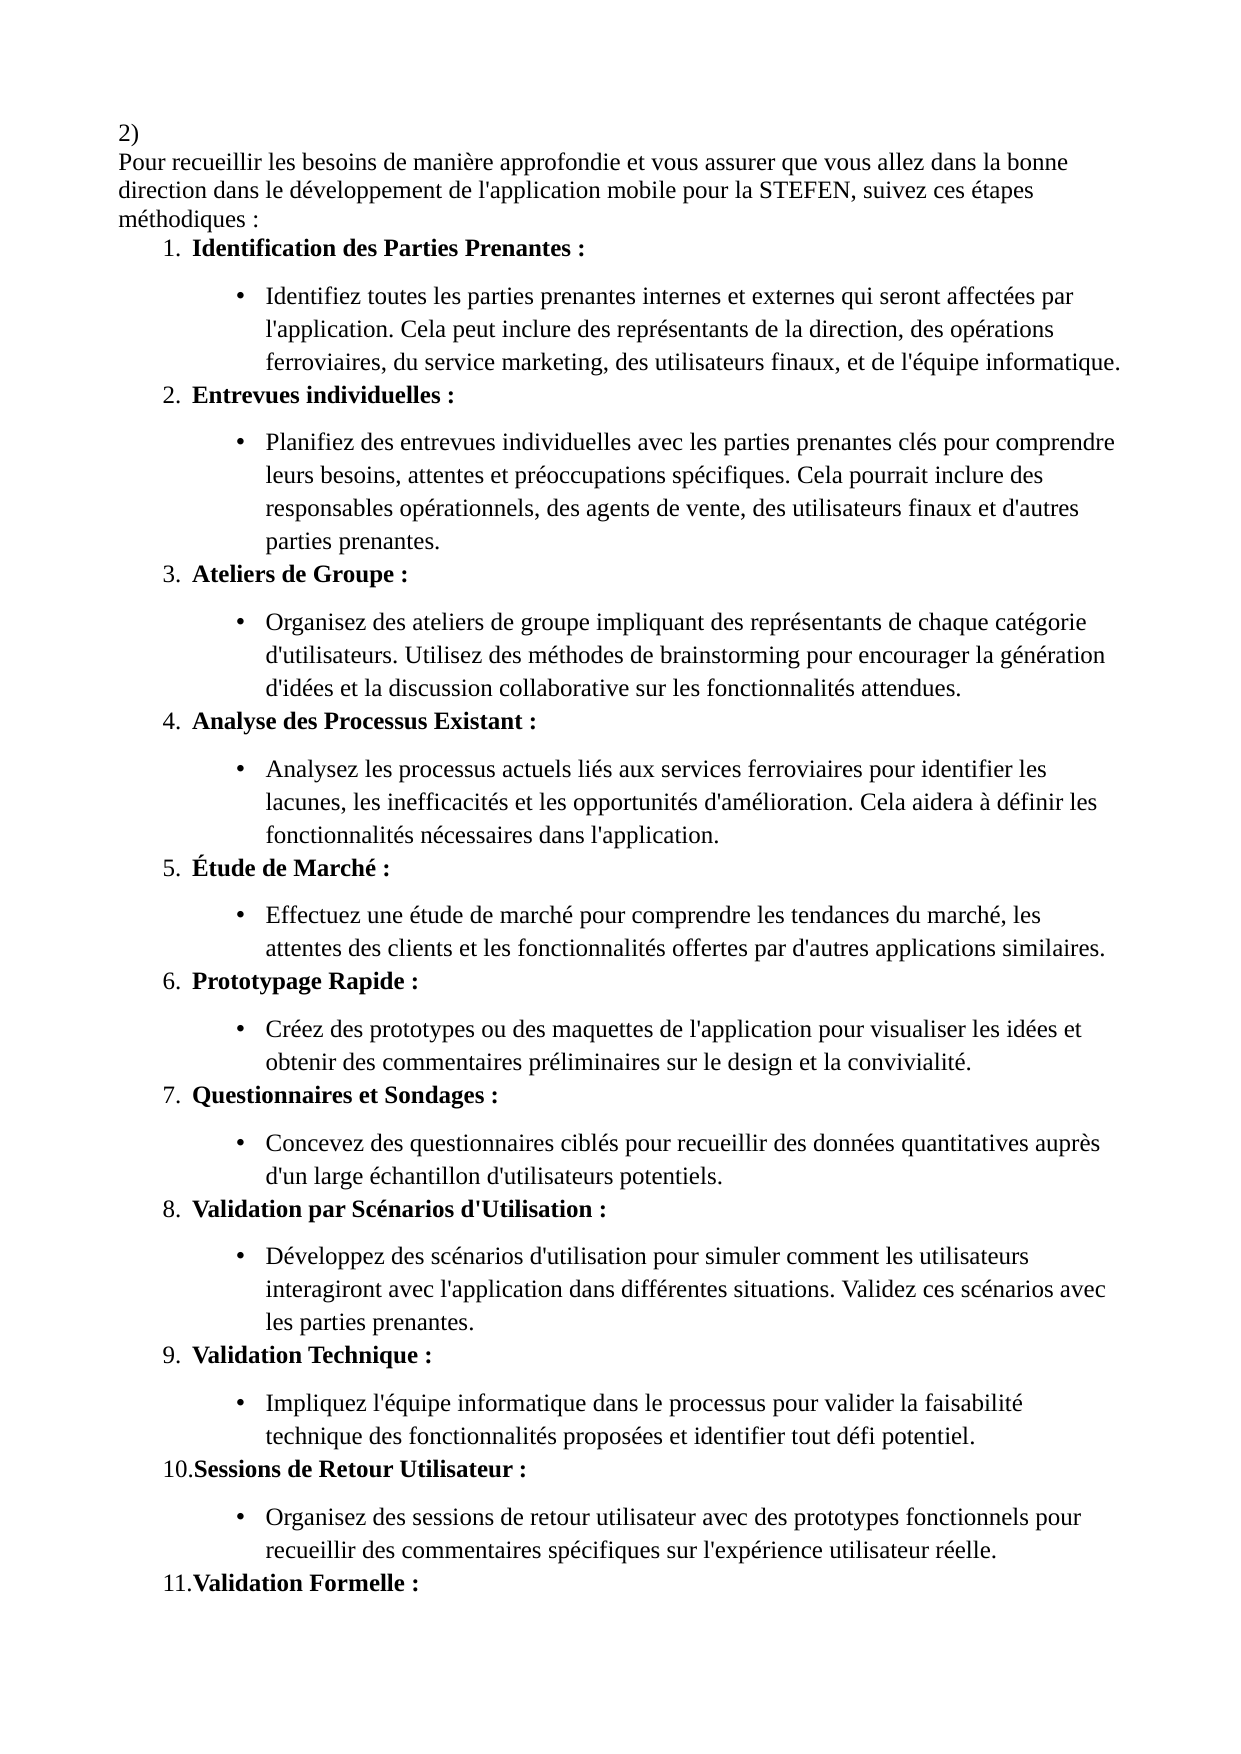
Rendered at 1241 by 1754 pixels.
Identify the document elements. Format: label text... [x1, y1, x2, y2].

list Analyse des Processus Existant : [162, 706, 1122, 735]
list Planifiez des entrevues individuelles avec les parties prenantes clés pour comprendre leurs besoins, attentes et préoccupations spécifiques. Cela pourrait inclure des responsables opérationnels, des agents de vente, des utilisateurs finaux et d'autres parties prenantes. [236, 427, 1122, 555]
text 2) [118, 118, 1122, 147]
list Identification des Parties Prenantes : [162, 233, 1122, 262]
list Effectuez une étude de marché pour comprendre les tendances du marché, les attentes des clients et les fonctionnalités offertes par d'autres applications similaires. [236, 900, 1122, 962]
list Validation Technique : [162, 1340, 1122, 1369]
list Validation par Scénarios d'Utilisation : [162, 1194, 1122, 1222]
list Concevez des questionnaires ciblés pour recueillir des données quantitatives auprès d'un large échantillon d'utilisateurs potentiels. [236, 1128, 1122, 1189]
list Ateliers de Groupe : [162, 559, 1122, 588]
list Identifiez toutes les parties prenantes internes et externes qui seront affectées par l'application. Cela peut inclure des représentants de la direction, des opérations ferroviaires, du service marketing, des utilisateurs finaux, et de l'équipe informatique. [236, 281, 1122, 376]
list Analysez les processus actuels liés aux services ferroviaires pour identifier les lacunes, les inefficacités et les opportunités d'amélioration. Cela aidera à définir les fonctionnalités nécessaires dans l'application. [236, 754, 1122, 848]
list Validation Formelle : [162, 1568, 1122, 1596]
list Prototypage Rapide : [162, 966, 1122, 995]
list Étude de Marché : [162, 853, 1122, 882]
list Développez des scénarios d'utilisation pour simuler comment les utilisateurs interagiront avec l'application dans différentes situations. Validez ces scénarios avec les parties prenantes. [236, 1241, 1122, 1336]
list Questionnaires et Sondages : [162, 1080, 1122, 1109]
list Sessions de Retour Utilisateur : [162, 1454, 1122, 1483]
list Organisez des ateliers de groupe impliquant des représentants de chaque catégorie d'utilisateurs. Utilisez des méthodes de brainstorming pour encourager la génération d'idées et la discussion collaborative sur les fonctionnalités attendues. [236, 607, 1122, 702]
list Organisez des sessions de retour utilisateur avec des prototypes fonctionnels pour recueillir des commentaires spécifiques sur l'expérience utilisateur réelle. [236, 1502, 1122, 1563]
list Créez des prototypes ou des maquettes de l'application pour visualiser les idées et obtenir des commentaires préliminaires sur le design et la convivialité. [236, 1014, 1122, 1076]
text Pour recueillir les besoins de manière approfondie et vous assurer que vous allez dans la bonne direction dans le développement de l'application mobile pour la STEFEN, suivez ces étapes méthodiques : [118, 147, 1122, 233]
list Entrevues individuelles : [162, 380, 1122, 408]
list Impliquez l'équipe informatique dans le processus pour valider la faisabilité technique des fonctionnalités proposées et identifier tout défi potentiel. [236, 1388, 1122, 1450]
